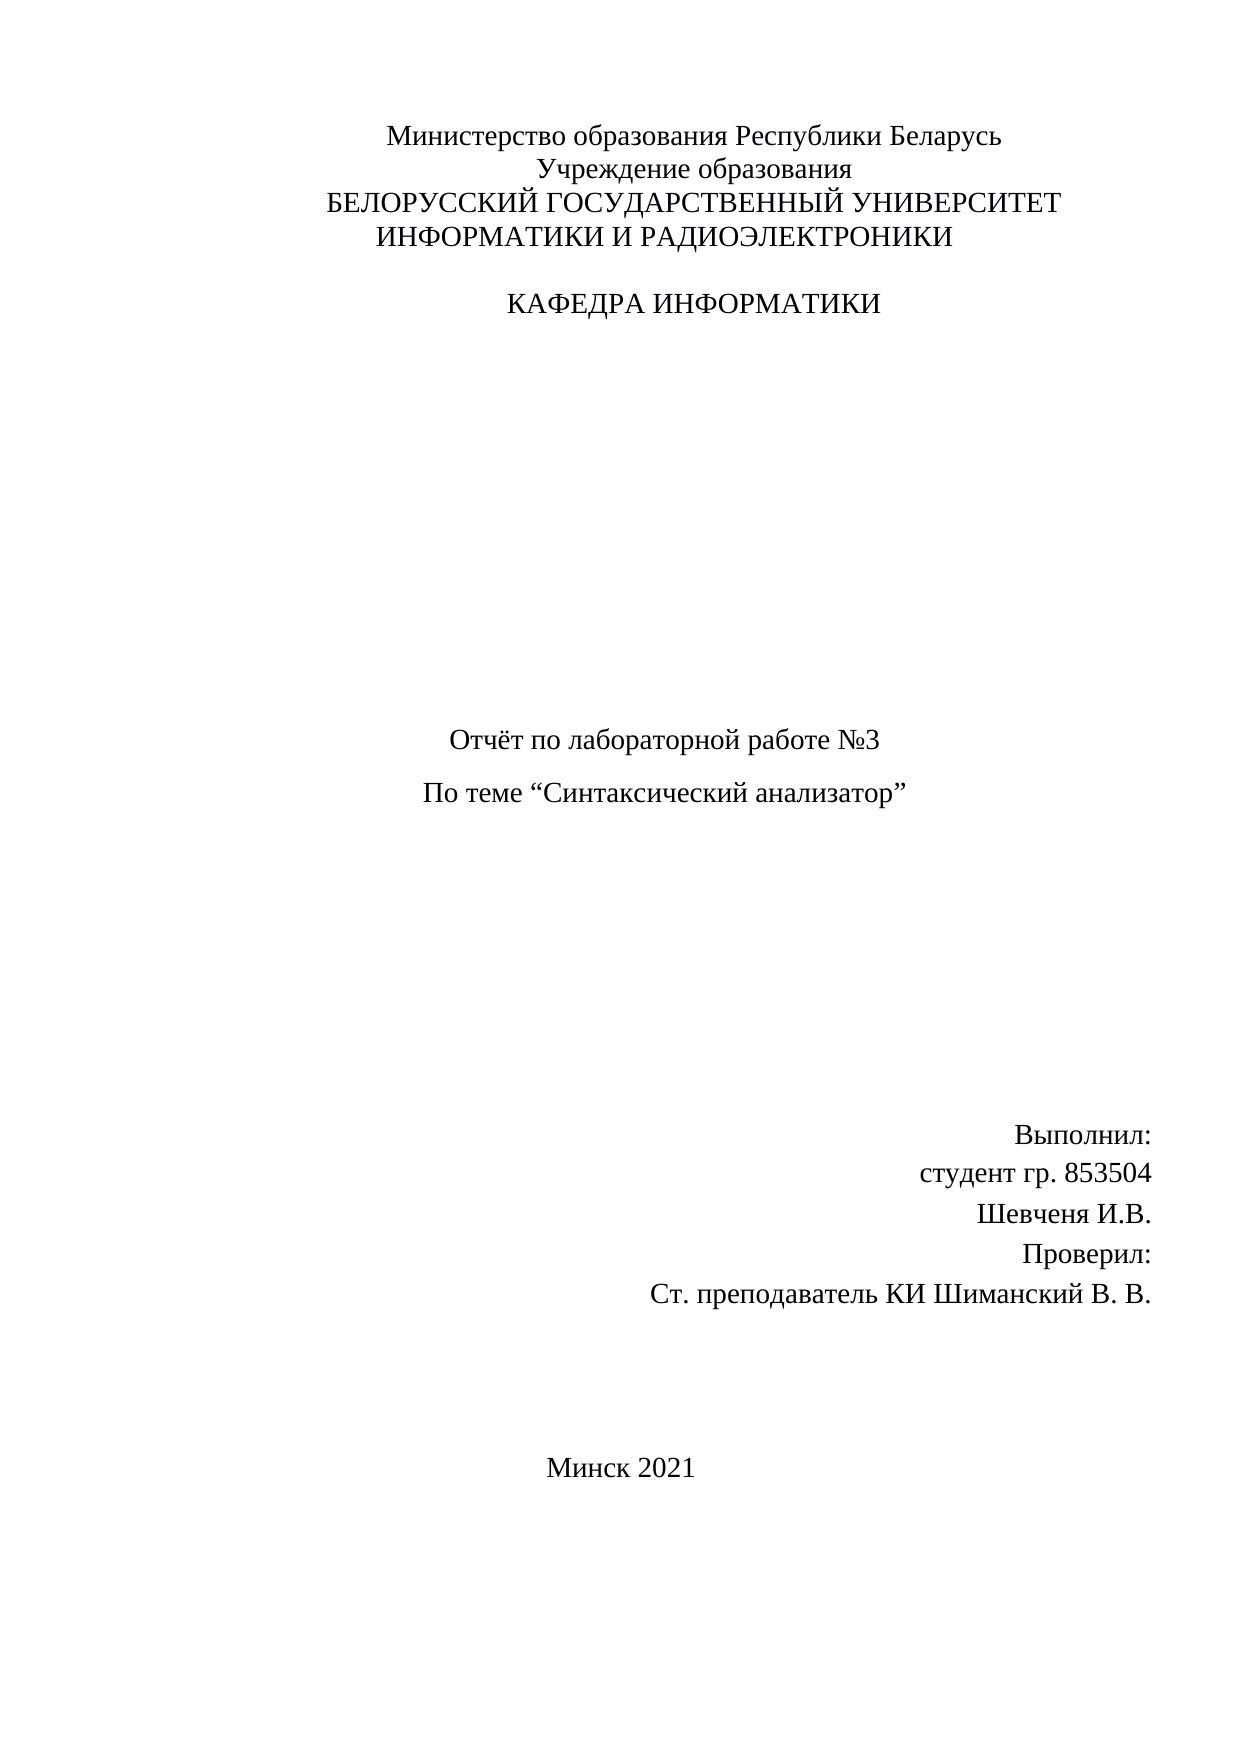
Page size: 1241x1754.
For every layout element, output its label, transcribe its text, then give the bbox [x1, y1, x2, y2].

text Шевченя И.В. [177, 1196, 1152, 1229]
text По теме “Синтаксический анализатор” [177, 775, 1152, 808]
text БЕЛОРУССКИЙ ГОСУДАРСТВЕННЫЙ УНИВЕРСИТЕТ ИНФОРМАТИКИ И РАДИОЭЛЕКТРОНИКИ [177, 185, 1152, 252]
text Министерство образования Республики Беларусь [177, 118, 1152, 152]
text студент гр. 853504 [398, 1156, 1152, 1189]
text Учреждение образования [177, 152, 1152, 185]
text Проверил: [177, 1236, 1152, 1269]
text Выполнил: [177, 1117, 1152, 1151]
text Отчёт по лабораторной работе №3 [177, 722, 1152, 755]
text Минск 2021 [472, 1451, 1152, 1484]
text Ст. преподаватель КИ Шиманский В. В. [177, 1276, 1152, 1310]
text КАФЕДРА ИНФОРМАТИКИ [177, 286, 1152, 319]
